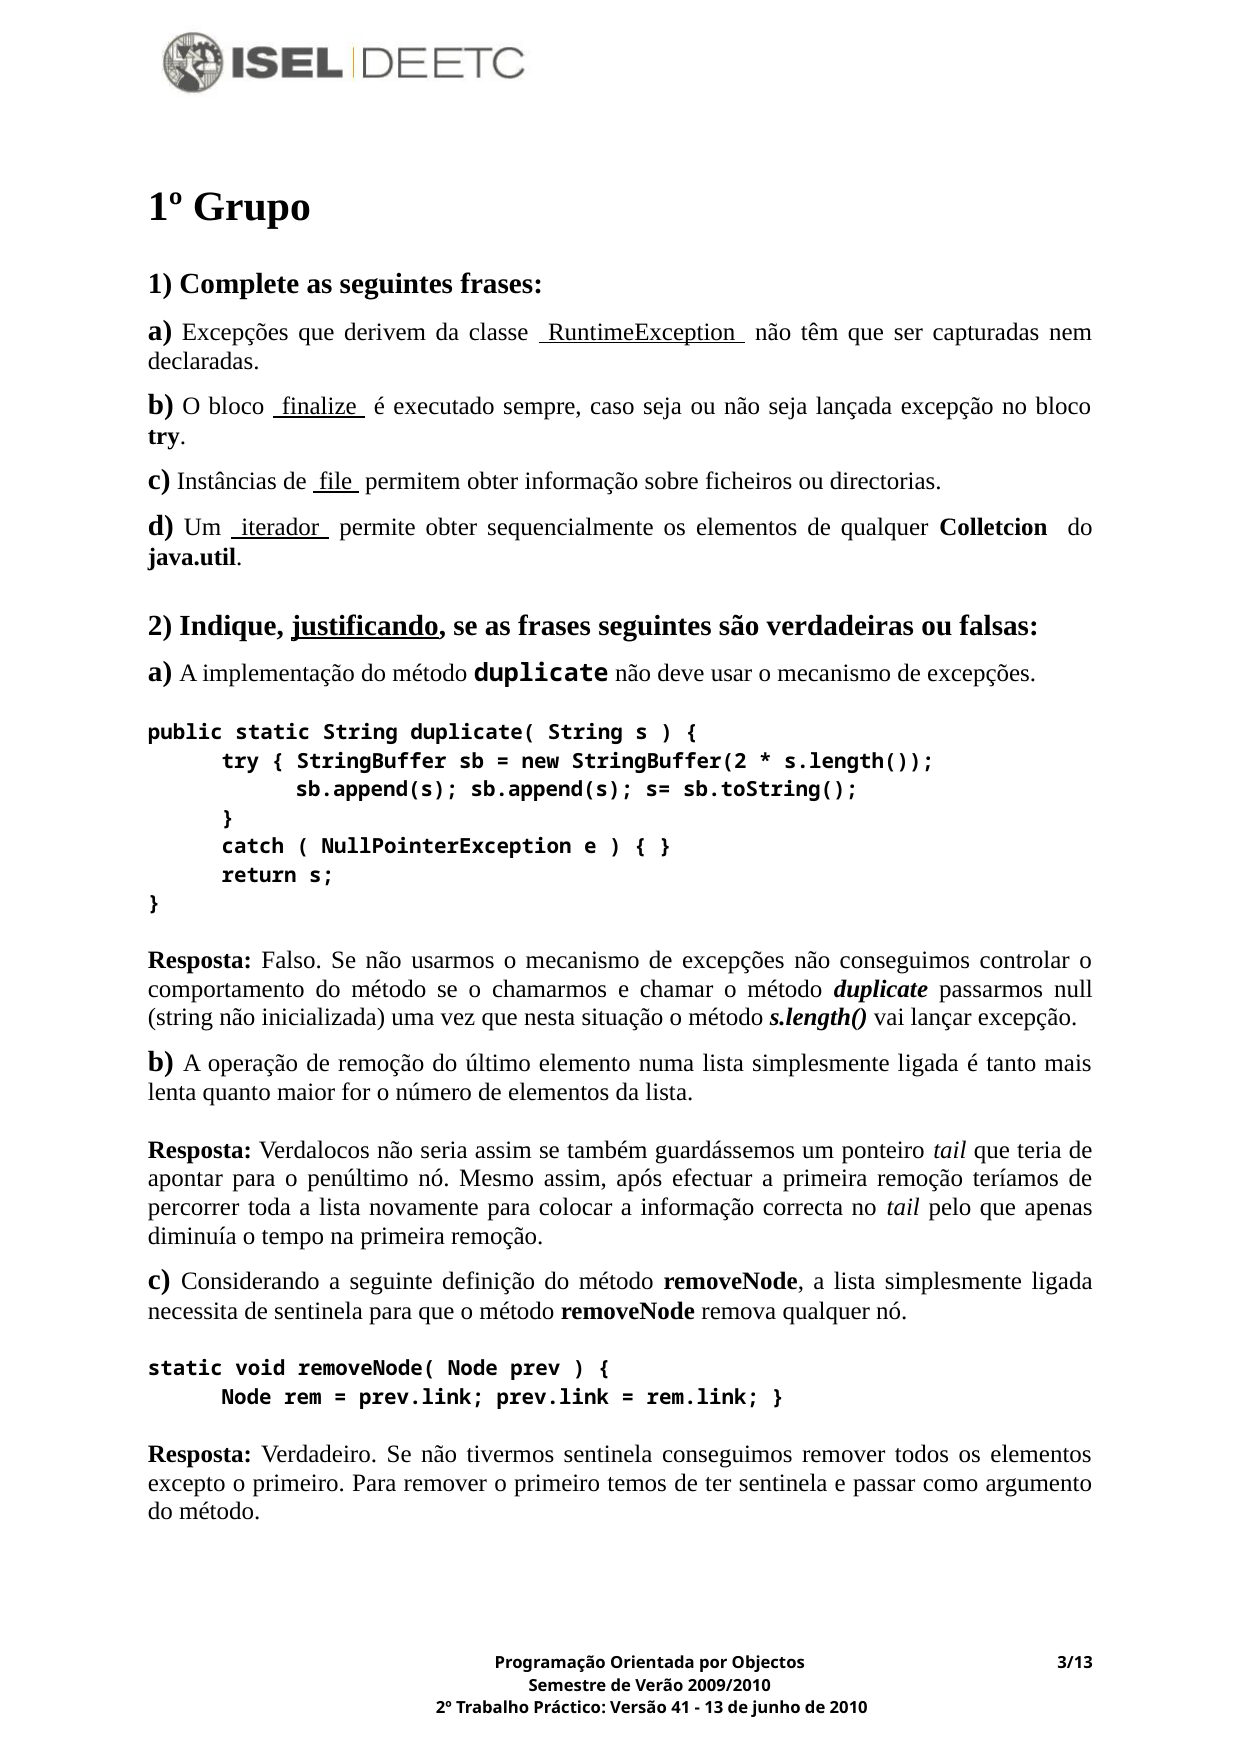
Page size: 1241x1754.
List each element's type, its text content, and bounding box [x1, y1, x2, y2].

text a) A implementação do método duplicate não deve usar o mecanismo de excepções. [148, 654, 1093, 689]
text Resposta: Verdalocos não seria assim se também guardássemos um ponteiro tail que teria de apontar para o penúltimo nó. Mesmo assim, após efectuar a primeira remoção teríamos de percorrer toda a lista novamente para colocar a informação correcta no tail pelo que apenas diminuía o tempo na primeira remoção. [148, 1135, 1093, 1250]
text c) Considerando a seguinte definição do método removeNode, a lista simplesmente ligada necessita de sentinela para que o método removeNode remova qualquer nó. [148, 1262, 1093, 1324]
text try { StringBuffer sb = new StringBuffer(2 * s.length()); [148, 746, 1093, 774]
text return s; [148, 860, 1093, 888]
text Node rem = prev.link; prev.link = rem.link; } [148, 1382, 1093, 1410]
text } [148, 888, 1093, 917]
text public static String duplicate( String s ) { [148, 717, 1093, 746]
text a) Excepções que derivem da classe RuntimeException não têm que ser capturadas nem declaradas. [148, 313, 1093, 375]
text Resposta: Falso. Se não usarmos o mecanismo de excepções não conseguimos controlar o comportamento do método se o chamarmos e chamar o método duplicate passarmos null (string não inicializada) uma vez que nesta situação o método s.length() vai lançar excepção. [148, 945, 1093, 1031]
text sb.append(s); sb.append(s); s= sb.toString(); [148, 774, 1093, 803]
subtitle 1) Complete as seguintes frases: [148, 267, 1093, 300]
text b) O bloco finalize é executado sempre, caso seja ou não seja lançada excepção no bloco try. [148, 387, 1093, 450]
text d) Um iterador permite obter sequencialmente os elementos de qualquer Colletcion do java.util. [148, 508, 1093, 571]
text c) Instâncias de file permitem obter informação sobre ficheiros ou directorias. [148, 462, 1093, 496]
subtitle 2) Indique, justificando, se as frases seguintes são verdadeiras ou falsas: [148, 608, 1093, 642]
text catch ( NullPointerException e ) { } [148, 831, 1093, 860]
text static void removeNode( Node prev ) { [148, 1353, 1093, 1382]
subtitle 1º Grupo [148, 181, 1093, 229]
text Resposta: Verdadeiro. Se não tivermos sentinela conseguimos remover todos os elementos excepto o primeiro. Para remover o primeiro temos de ter sentinela e passar como argumento do método. [148, 1439, 1093, 1525]
text b) A operação de remoção do último elemento numa lista simplesmente ligada é tanto mais lenta quanto maior for o número de elementos da lista. [148, 1044, 1093, 1106]
text } [148, 803, 1093, 831]
picture [153, 17, 555, 118]
